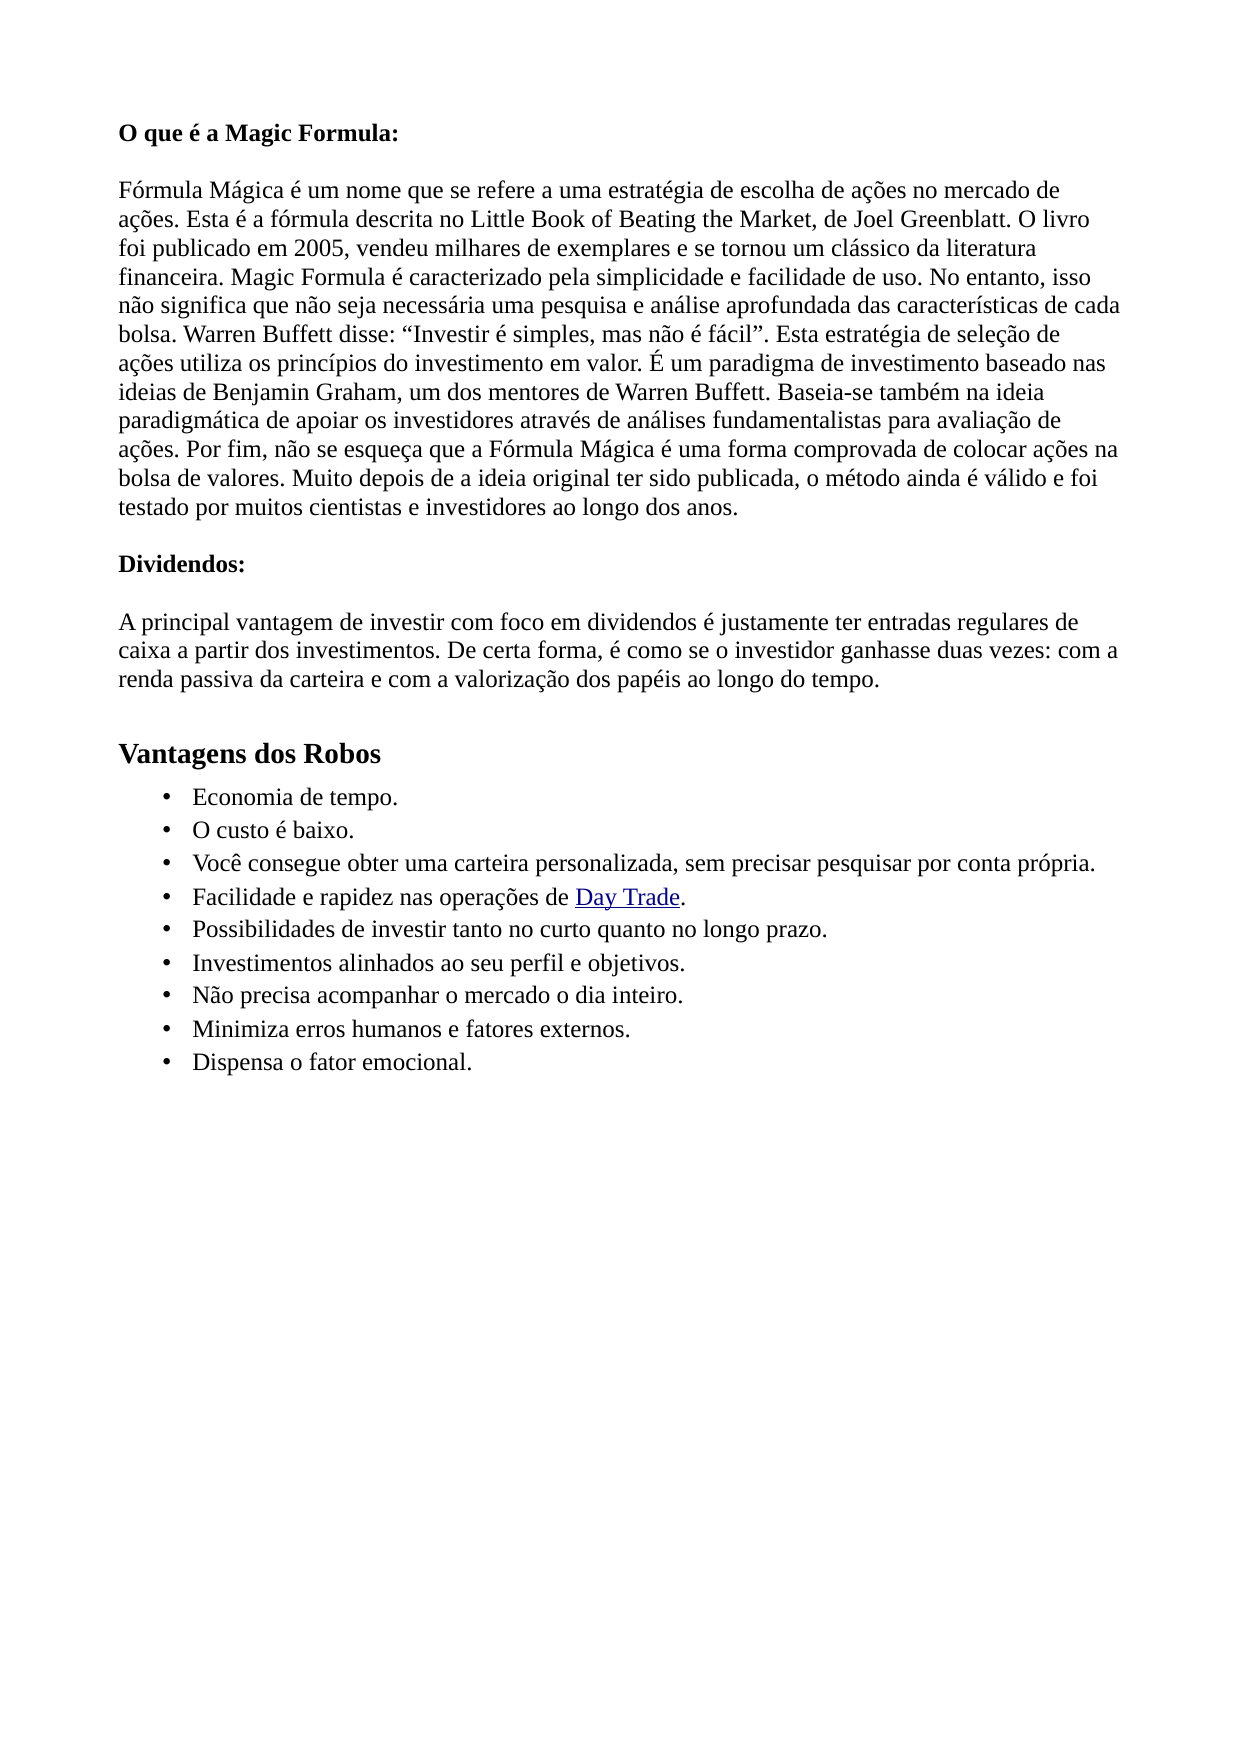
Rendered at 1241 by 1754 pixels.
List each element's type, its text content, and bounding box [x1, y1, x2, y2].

list Possibilidades de investir tanto no curto quanto no longo prazo. [162, 914, 1122, 943]
subtitle Vantagens dos Robos [118, 736, 1122, 770]
text O que é a Magic Formula: [118, 118, 1122, 147]
list Dispensa o fator emocional. [162, 1047, 1122, 1075]
text Fórmula Mágica é um nome que se refere a uma estratégia de escolha de ações no mercado de ações. Esta é a fórmula descrita no Little Book of Beating the Market, de Joel Greenblatt. O livro foi publicado em 2005, vendeu milhares de exemplares e se tornou um clássico da literatura financeira. Magic Formula é caracterizado pela simplicidade e facilidade de uso. No entanto, isso não significa que não seja necessária uma pesquisa e análise aprofundada das características de cada bolsa. Warren Buffett disse: “Investir é simples, mas não é fácil”. Esta estratégia de seleção de ações utiliza os princípios do investimento em valor. É um paradigma de investimento baseado nas ideias de Benjamin Graham, um dos mentores de Warren Buffett. Baseia-se também na ideia paradigmática de apoiar os investidores através de análises fundamentalistas para avaliação de ações. Por fim, não se esqueça que a Fórmula Mágica é uma forma comprovada de colocar ações na bolsa de valores. Muito depois de a ideia original ter sido publicada, o método ainda é válido e foi testado por muitos cientistas e investidores ao longo dos anos. [118, 176, 1122, 521]
list Facilidade e rapidez nas operações de Day Trade. [162, 882, 1122, 910]
list Economia de tempo. [162, 782, 1122, 811]
list Minimiza erros humanos e fatores externos. [162, 1014, 1122, 1042]
text A principal vantagem de investir com foco em dividendos é justamente ter entradas regulares de caixa a partir dos investimentos. De certa forma, é como se o investidor ganhasse duas vezes: com a renda passiva da carteira e com a valorização dos papéis ao longo do tempo. [118, 607, 1122, 693]
list Você consegue obter uma carteira personalizada, sem precisar pesquisar por conta própria. [162, 848, 1122, 877]
list Não precisa acompanhar o mercado o dia inteiro. [162, 981, 1122, 1009]
text Dividendos: [118, 549, 1122, 578]
list O custo é baixo. [162, 816, 1122, 844]
list Investimentos alinhados ao seu perfil e objetivos. [162, 948, 1122, 976]
